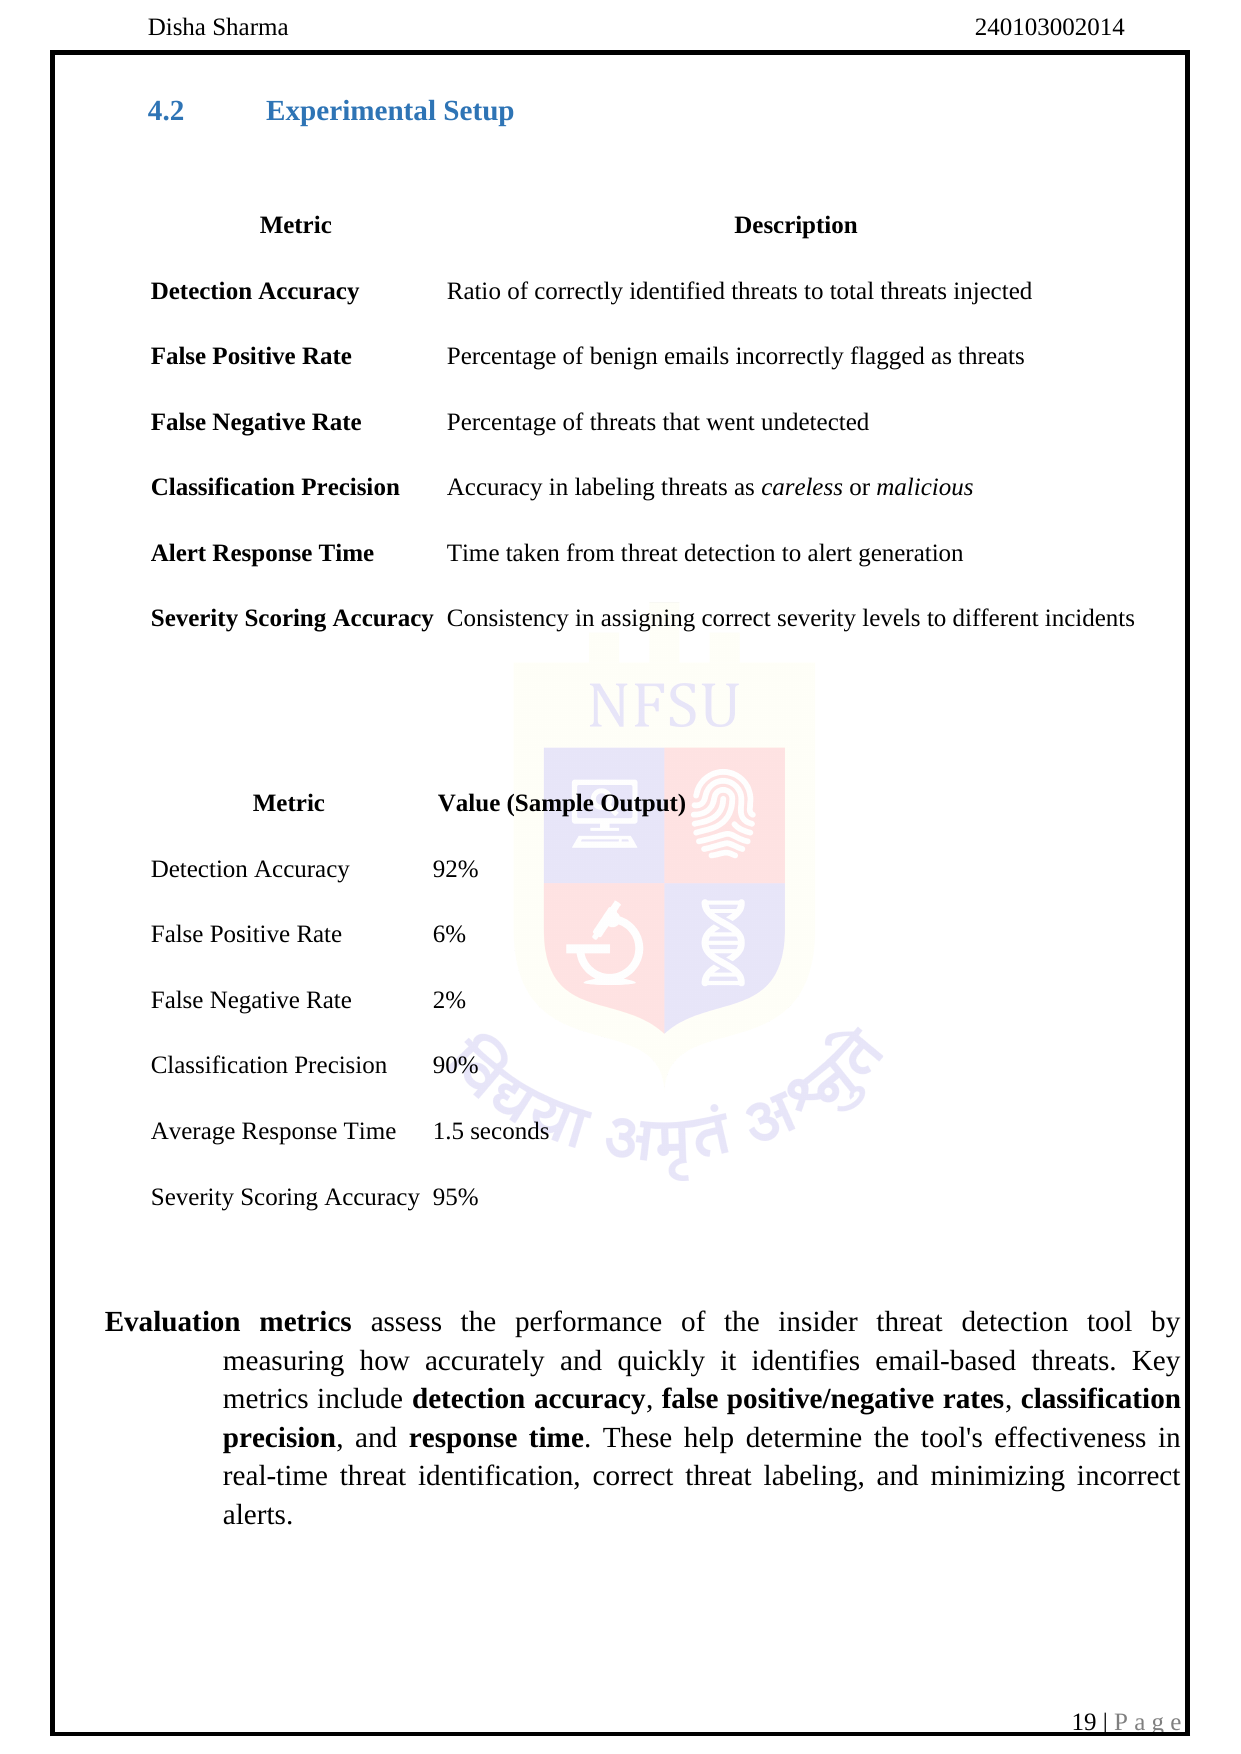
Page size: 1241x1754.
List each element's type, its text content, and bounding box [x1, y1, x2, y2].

table_cell False Positive Rate [148, 339, 444, 404]
table_cell Consistency in assigning correct severity levels to different incidents [444, 601, 1148, 666]
table_cell Classification Precision [148, 470, 444, 535]
table_cell Detection Accuracy [148, 273, 444, 338]
table_cell 90% [430, 1048, 694, 1113]
table_cell False Negative Rate [148, 404, 444, 469]
table_cell Classification Precision [148, 1048, 430, 1113]
table_cell False Negative Rate [148, 982, 430, 1048]
table_cell 2% [430, 982, 694, 1048]
table_cell False Positive Rate [148, 917, 430, 982]
subtitle Experimental Setup [148, 93, 1181, 126]
table_header Metric [148, 786, 430, 851]
table_header Value (Sample Output) [430, 786, 694, 851]
table_cell 6% [430, 917, 694, 982]
table_header Description [444, 208, 1148, 273]
table_cell Ratio of correctly identified threats to total threats injected [444, 273, 1148, 338]
table_cell Alert Response Time [148, 535, 444, 601]
table_cell Accuracy in labeling threats as careless or malicious [444, 470, 1148, 535]
table_cell 95% [430, 1179, 694, 1244]
table_cell Severity Scoring Accuracy [148, 1179, 430, 1244]
table_cell Average Response Time [148, 1113, 430, 1179]
table_cell 1.5 seconds [430, 1113, 694, 1179]
table_cell Time taken from threat detection to alert generation [444, 535, 1148, 601]
table_cell 92% [430, 851, 694, 917]
table_cell Percentage of benign emails incorrectly flagged as threats [444, 339, 1148, 404]
text Evaluation metrics assess the performance of the insider threat detection tool by measuring how accurately and quickly it identifies email-based threats. Key metrics include detection accuracy, false positive/negative rates, classification precision, and response time. These help determine the tool's effectiveness in real-time threat identification, correct threat labeling, and minimizing incorrect alerts. [104, 1304, 1181, 1530]
table_header Metric [148, 208, 444, 273]
table_cell Severity Scoring Accuracy [148, 601, 444, 666]
table_cell Detection Accuracy [148, 851, 430, 917]
table_cell Percentage of threats that went undetected [444, 404, 1148, 469]
